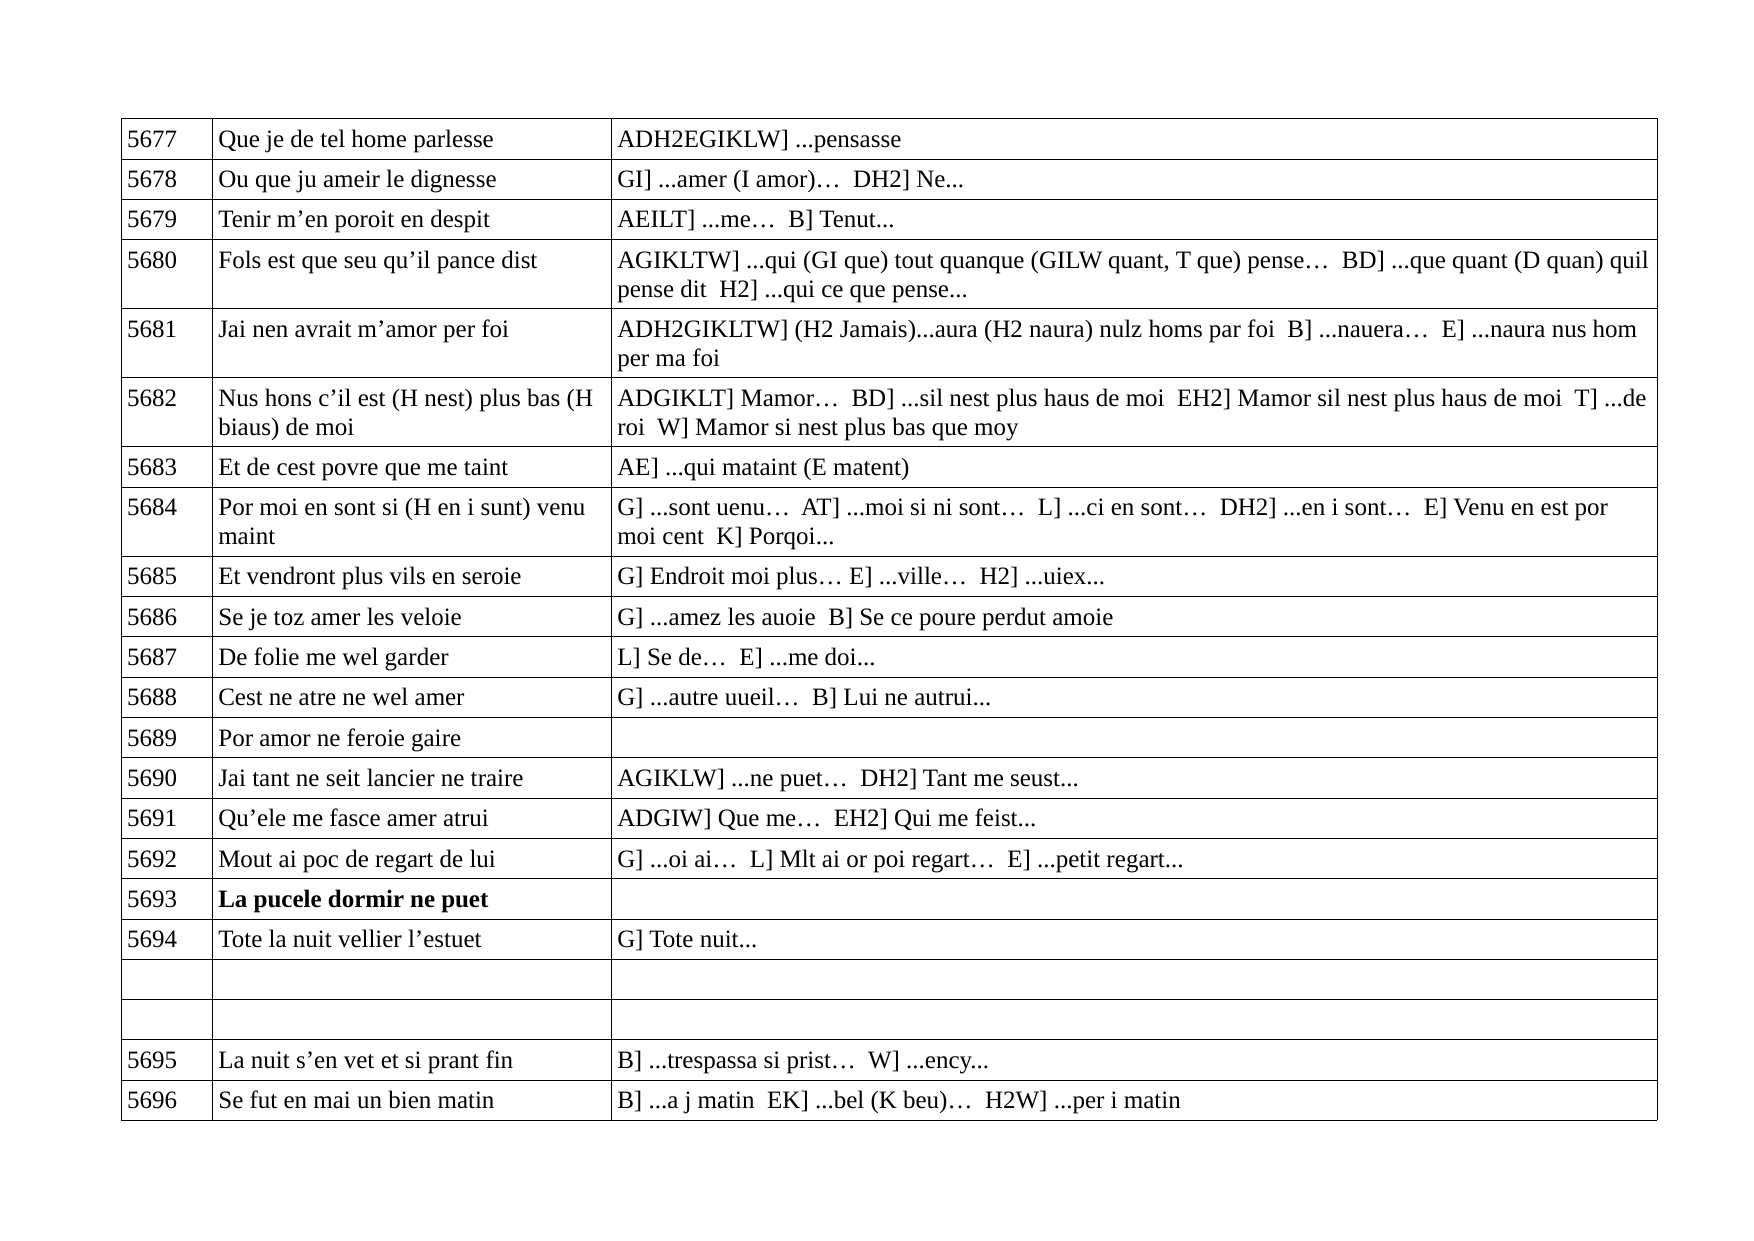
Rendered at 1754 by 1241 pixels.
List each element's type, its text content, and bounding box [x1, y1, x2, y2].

table_cell Qu’ele me fasce amer atrui [213, 799, 611, 838]
table_cell La nuit s’en vet et si prant fin [213, 1040, 611, 1080]
table_cell Por moi en sont si (H en i sunt) venu maint [213, 488, 611, 556]
table_cell GI] ...amer (I amor)… DH2] Ne... [612, 160, 1657, 199]
table_cell Que je de tel home parlesse [213, 119, 611, 158]
table_cell Et vendront plus vils en seroie [213, 557, 611, 596]
table_cell G] ...amez les auoie B] Se ce poure perdut amoie [612, 597, 1657, 636]
table_cell 5692 [122, 839, 212, 878]
table_cell ADGIKLT] Mamor… BD] ...sil nest plus haus de moi EH2] Mamor sil nest plus haus de moi T] ...de roi W] Mamor si nest plus bas que moy [612, 378, 1657, 446]
table_cell 5695 [122, 1040, 212, 1080]
table_cell Se fut en mai un bien matin [213, 1081, 611, 1120]
table_cell Fols est que seu qu’il pance dist [213, 240, 611, 308]
table_cell ADH2GIKLTW] (H2 Jamais)...aura (H2 naura) nulz homs par foi B] ...nauera… E] ...naura nus hom per ma foi [612, 309, 1657, 377]
table_cell 5687 [122, 637, 212, 677]
table_cell 5688 [122, 678, 212, 717]
table_cell 5683 [122, 447, 212, 487]
table_cell 5686 [122, 597, 212, 636]
table_cell [122, 960, 212, 999]
table_cell AGIKLW] ...ne puet… DH2] Tant me seust... [612, 758, 1657, 797]
table_cell ADH2EGIKLW] ...pensasse [612, 119, 1657, 158]
table_cell 5684 [122, 488, 212, 556]
table_cell Tenir m’en poroit en despit [213, 200, 611, 239]
table_cell B] ...trespassa si prist… W] ...ency... [612, 1040, 1657, 1080]
table_cell G] ...oi ai… L] Mlt ai or poi regart… E] ...petit regart... [612, 839, 1657, 878]
table_cell 5685 [122, 557, 212, 596]
table_cell Jai nen avrait m’amor per foi [213, 309, 611, 377]
table_cell 5680 [122, 240, 212, 308]
table_cell Nus hons c’il est (H nest) plus bas (H biaus) de moi [213, 378, 611, 446]
table_cell [612, 960, 1657, 999]
table_cell 5691 [122, 799, 212, 838]
table_cell 5689 [122, 718, 212, 757]
table_cell Se je toz amer les veloie [213, 597, 611, 636]
table_cell [213, 1000, 611, 1039]
table_cell [213, 960, 611, 999]
table_cell [612, 718, 1657, 757]
table_cell De folie me wel garder [213, 637, 611, 677]
table_cell Jai tant ne seit lancier ne traire [213, 758, 611, 797]
table_cell Et de cest povre que me taint [213, 447, 611, 487]
table_cell B] ...a j matin EK] ...bel (K beu)… H2W] ...per i matin [612, 1081, 1657, 1120]
table_cell G] Endroit moi plus… E] ...ville… H2] ...uiex... [612, 557, 1657, 596]
table_cell 5690 [122, 758, 212, 797]
table_cell 5694 [122, 920, 212, 959]
table_cell ADGIW] Que me… EH2] Qui me feist... [612, 799, 1657, 838]
table_cell 5678 [122, 160, 212, 199]
table_cell G] ...sont uenu… AT] ...moi si ni sont… L] ...ci en sont… DH2] ...en i sont… E] Venu en est por moi cent K] Porqoi... [612, 488, 1657, 556]
table_cell L] Se de… E] ...me doi... [612, 637, 1657, 677]
table_cell 5682 [122, 378, 212, 446]
table_cell Tote la nuit vellier l’estuet [213, 920, 611, 959]
table_cell 5679 [122, 200, 212, 239]
table_cell 5677 [122, 119, 212, 158]
table_cell Mout ai poc de regart de lui [213, 839, 611, 878]
table_cell G] ...autre uueil… B] Lui ne autrui... [612, 678, 1657, 717]
table_cell Cest ne atre ne wel amer [213, 678, 611, 717]
table_cell AGIKLTW] ...qui (GI que) tout quanque (GILW quant, T que) pense… BD] ...que quant (D quan) quil pense dit H2] ...qui ce que pense... [612, 240, 1657, 308]
table_cell 5681 [122, 309, 212, 377]
table_cell 5696 [122, 1081, 212, 1120]
table_cell La pucele dormir ne puet [213, 879, 611, 918]
table_cell [612, 1000, 1657, 1039]
table_cell 5693 [122, 879, 212, 918]
table_cell AEILT] ...me… B] Tenut... [612, 200, 1657, 239]
table_cell G] Tote nuit... [612, 920, 1657, 959]
table_cell [612, 879, 1657, 918]
table_cell [122, 1000, 212, 1039]
table_cell Ou que ju ameir le dignesse [213, 160, 611, 199]
table_cell Por amor ne feroie gaire [213, 718, 611, 757]
table_cell AE] ...qui mataint (E matent) [612, 447, 1657, 487]
